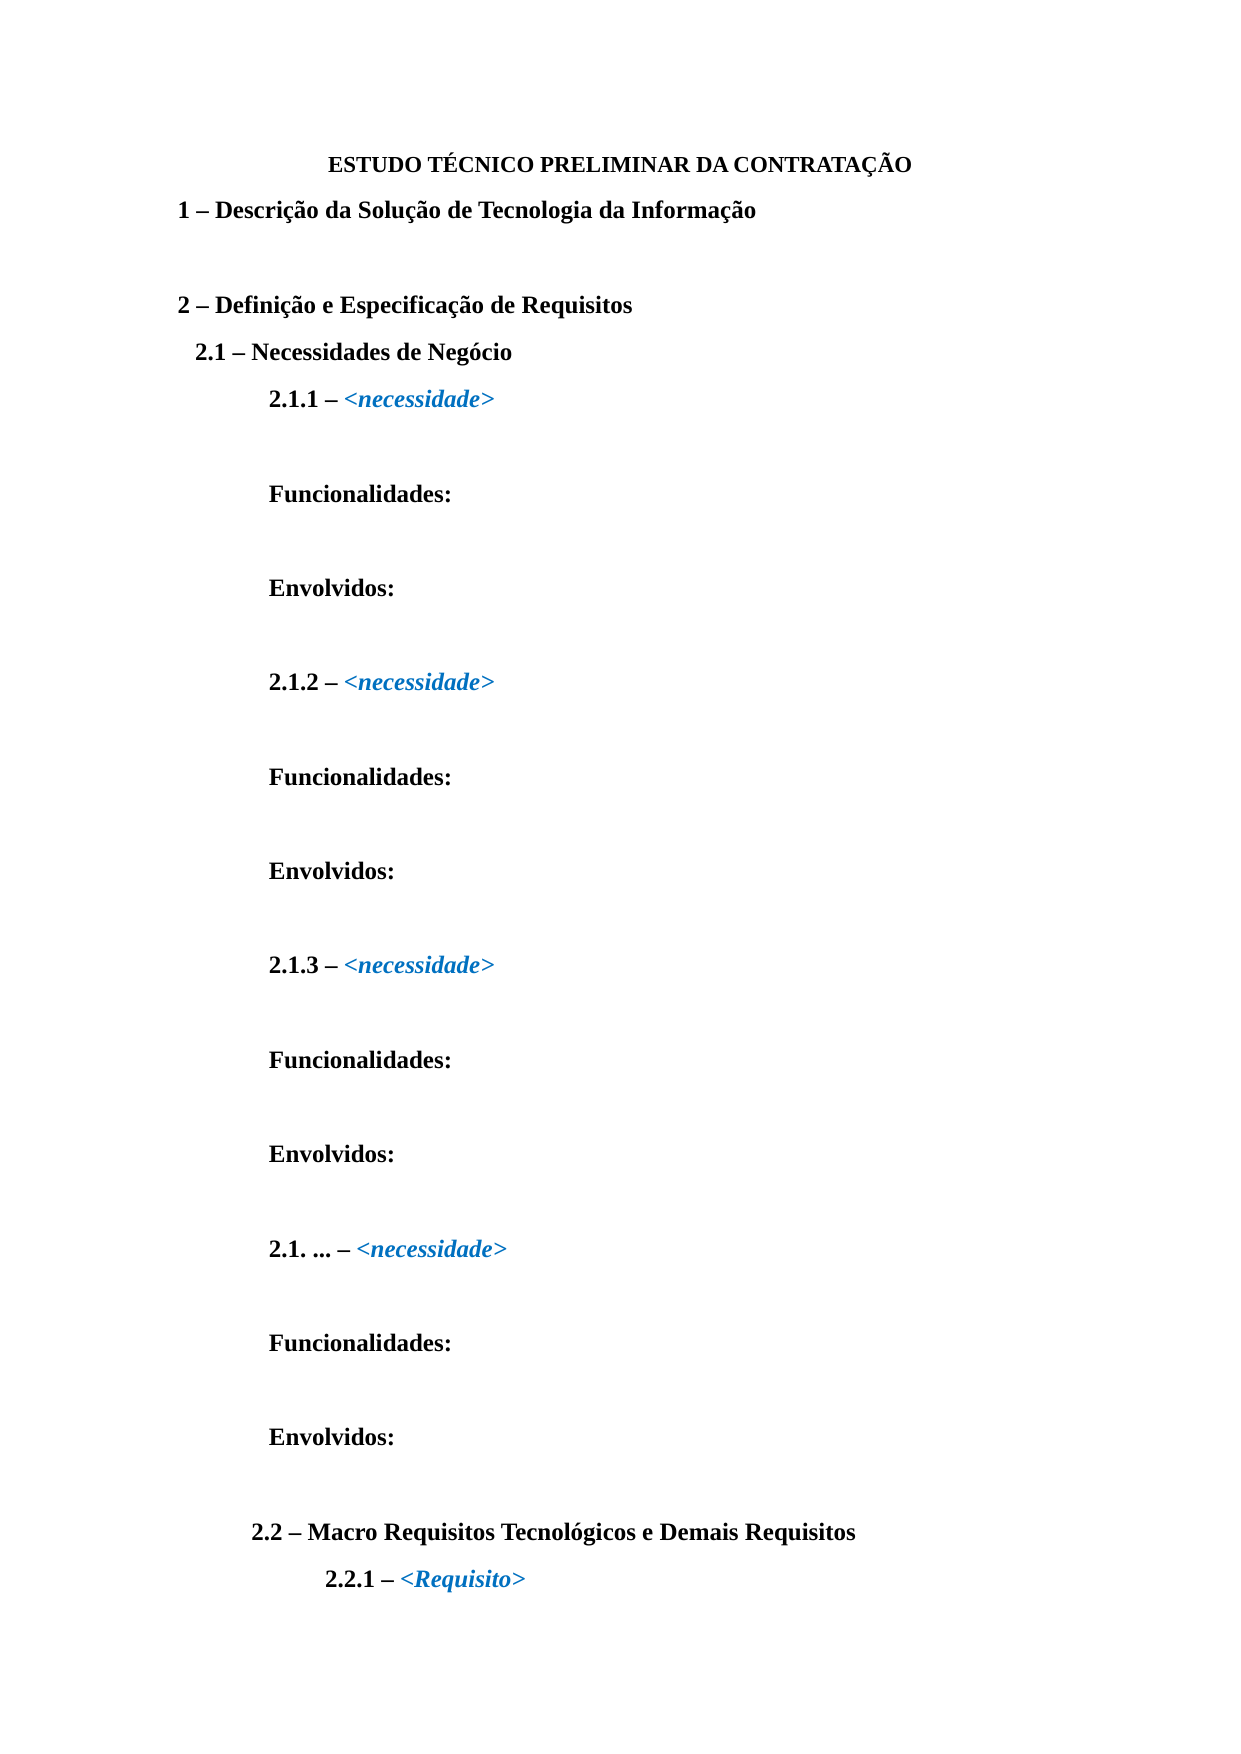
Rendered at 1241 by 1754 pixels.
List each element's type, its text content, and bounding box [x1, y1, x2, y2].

text Funcionalidades: [177, 478, 1063, 507]
text 2.1.3 – <necessidade> [177, 950, 1063, 979]
text Envolvidos: [177, 572, 1063, 602]
text 2.2 – Macro Requisitos Tecnológicos e Demais Requisitos [177, 1516, 1063, 1546]
text Funcionalidades: [177, 1044, 1063, 1074]
text Funcionalidades: [177, 761, 1063, 791]
text 1 – Descrição da Solução de Tecnologia da Informação [177, 195, 1063, 224]
text ESTUDO TÉCNICO PRELIMINAR DA CONTRATAÇÃO [177, 148, 1063, 177]
text 2.1.1 – <necessidade> [177, 383, 1063, 413]
text Envolvidos: [177, 1138, 1063, 1168]
text Envolvidos: [177, 855, 1063, 885]
text 2.1 – Necessidades de Negócio [177, 336, 1063, 366]
text Envolvidos: [177, 1422, 1063, 1451]
text 2.1. ... – <necessidade> [177, 1233, 1063, 1262]
text 2.1.2 – <necessidade> [177, 667, 1063, 696]
text Funcionalidades: [177, 1327, 1063, 1357]
text 2.2.1 – <Requisito> [177, 1563, 1063, 1593]
text 2 – Definição e Especificação de Requisitos [177, 289, 1063, 319]
